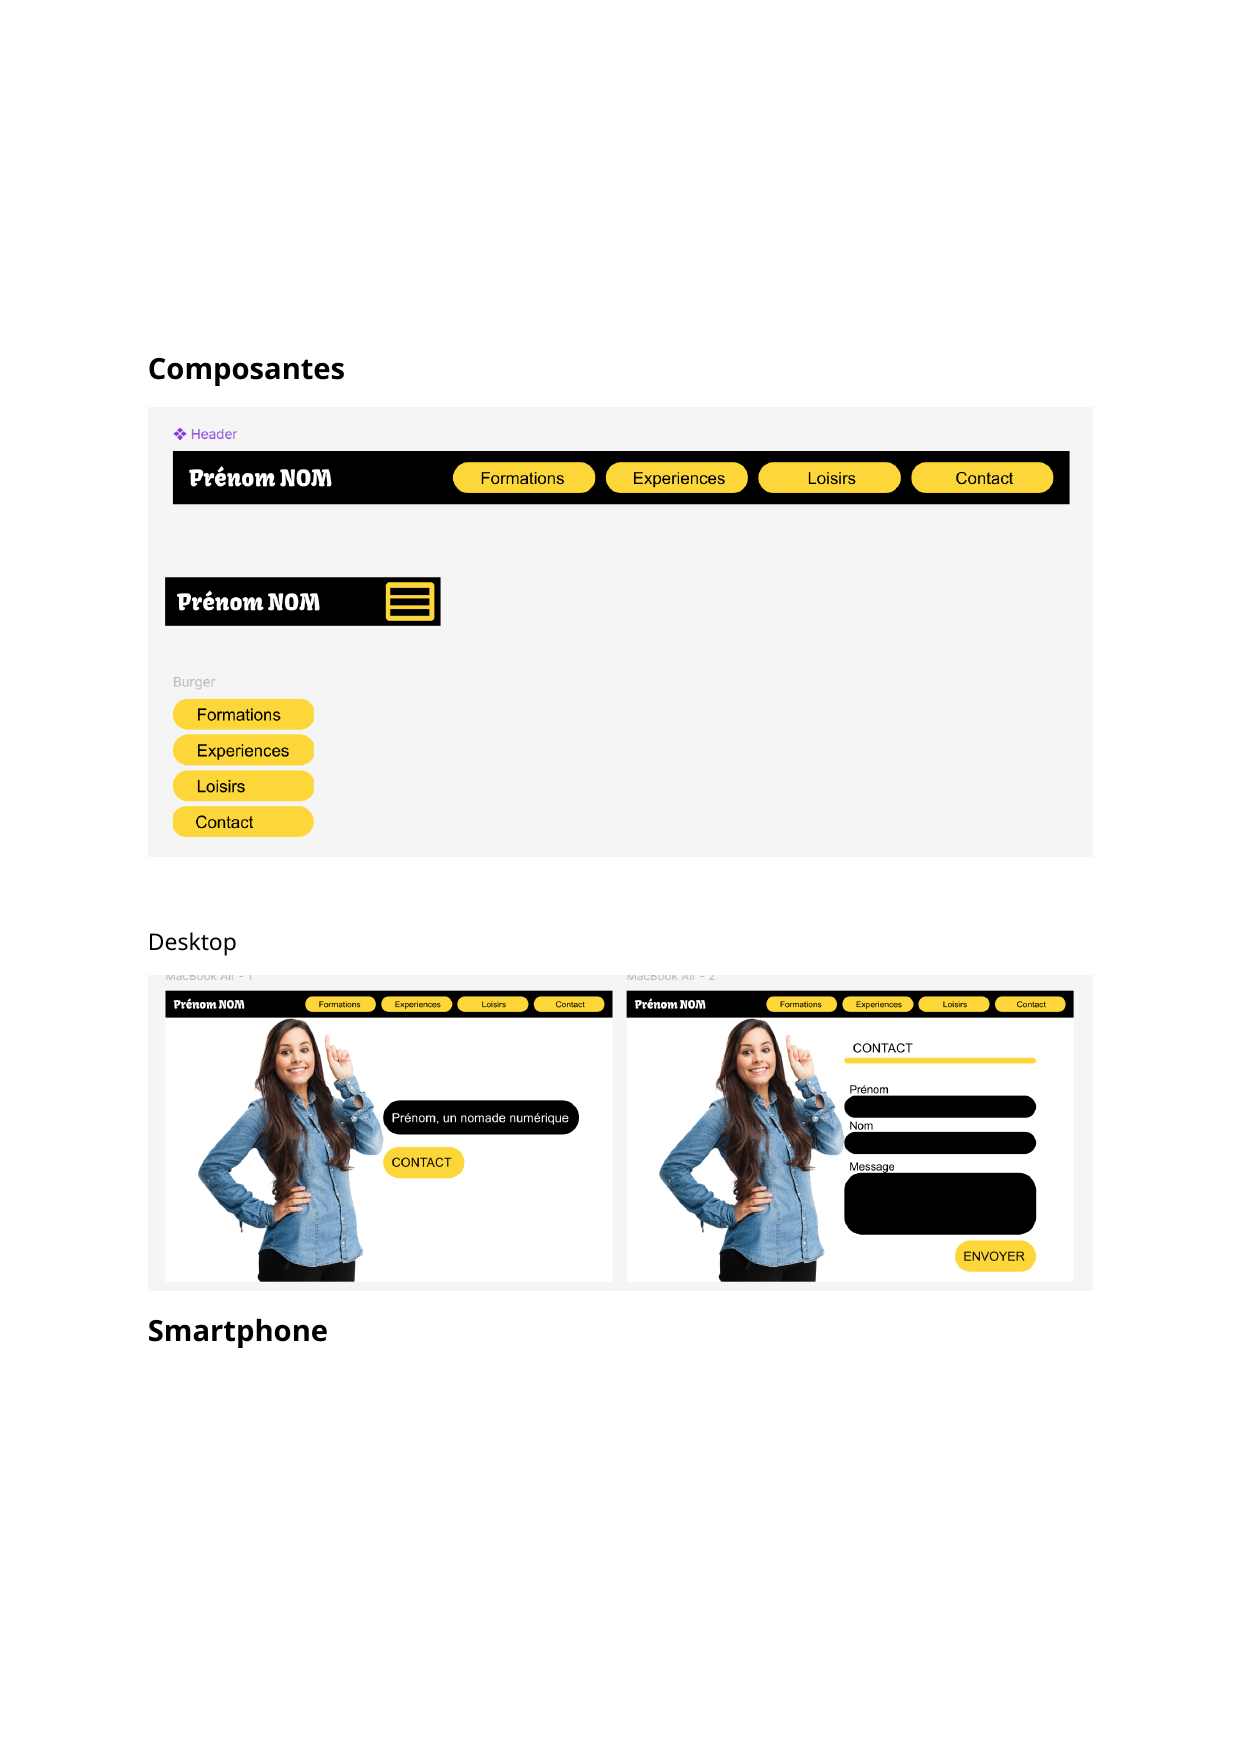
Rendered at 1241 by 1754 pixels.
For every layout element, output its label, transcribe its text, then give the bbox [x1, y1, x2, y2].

text Desktop [148, 926, 1093, 957]
text Composantes [148, 348, 1093, 388]
text Smartphone [148, 1310, 1093, 1349]
